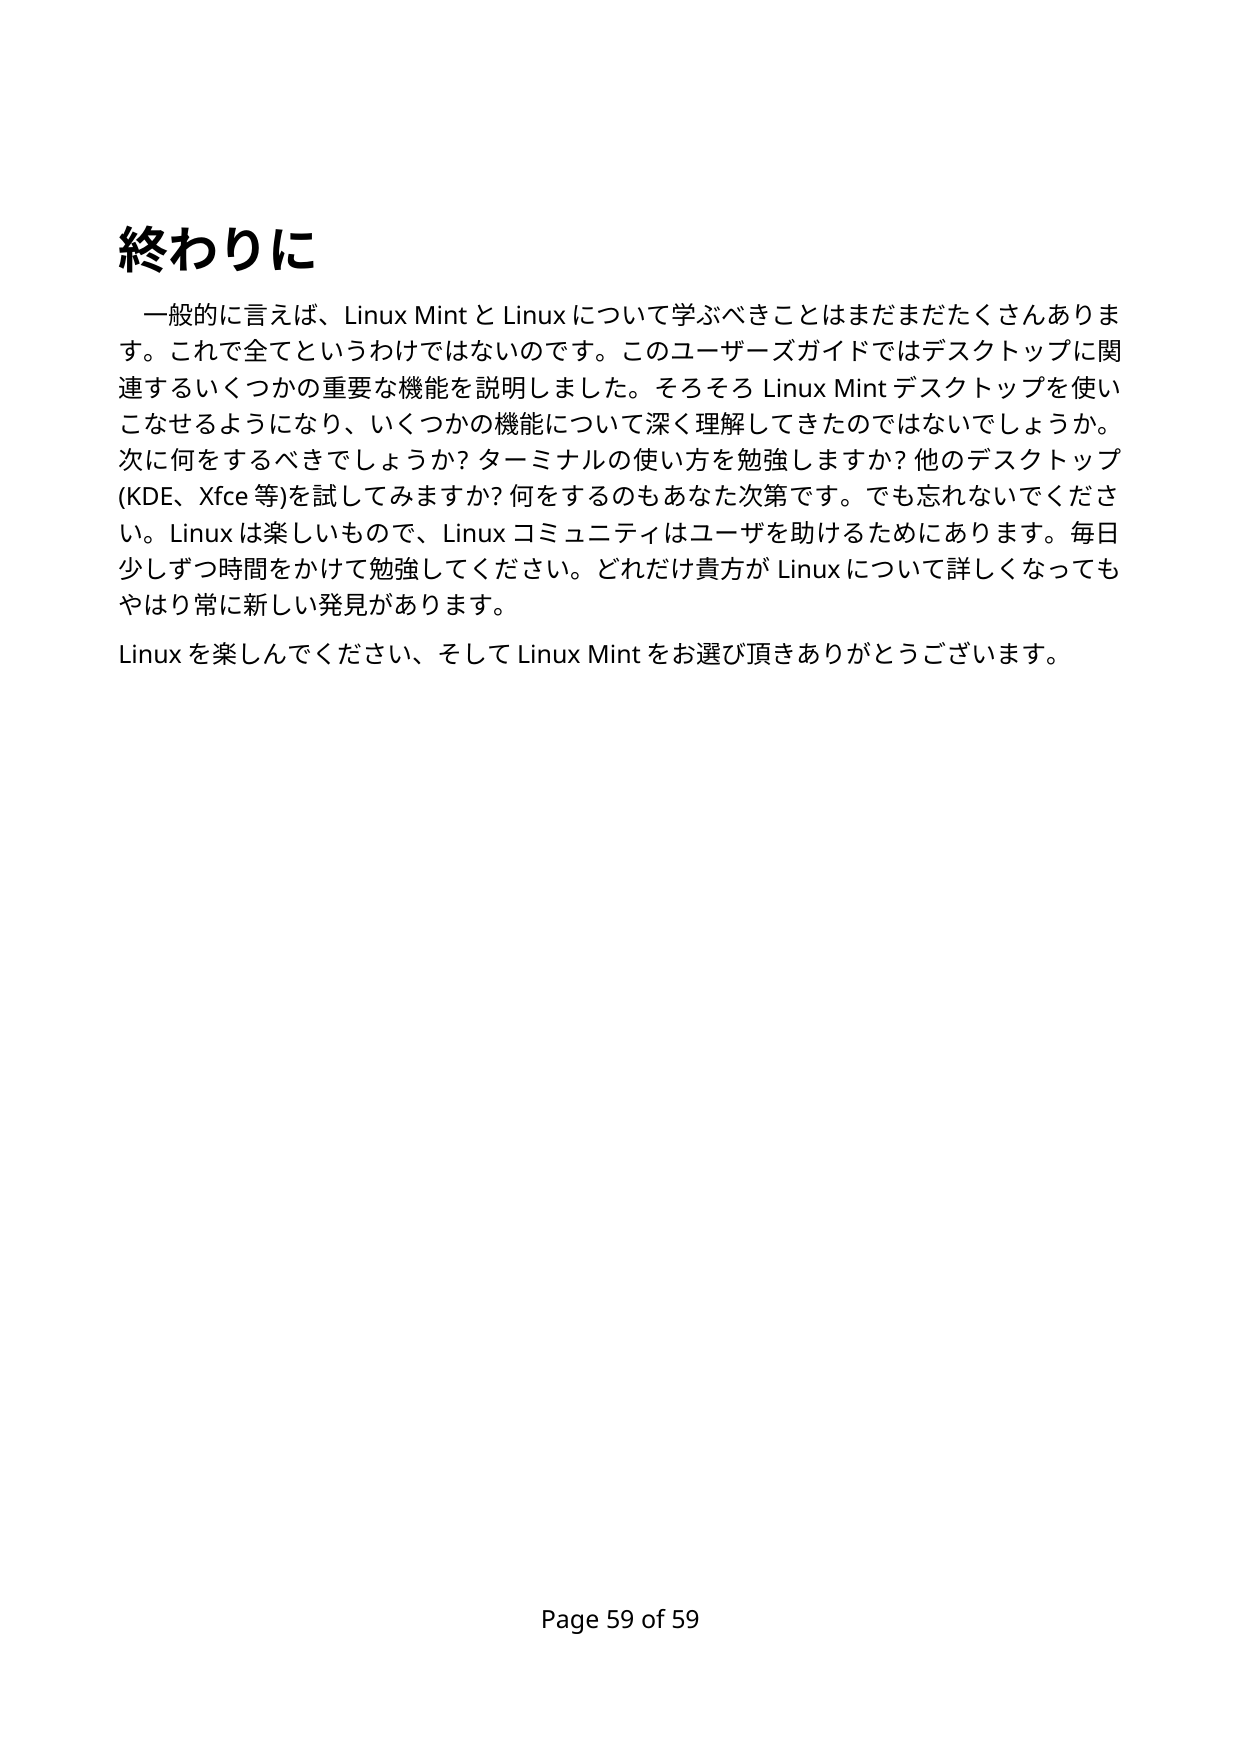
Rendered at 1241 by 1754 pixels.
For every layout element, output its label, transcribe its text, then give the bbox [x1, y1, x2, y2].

subtitle 終わりに [118, 211, 1122, 283]
text Linuxを楽しんでください、そしてLinux Mintをお選び頂きありがとうございます。 [118, 634, 1122, 671]
text 一般的に言えば、Linux MintとLinuxについて学ぶべきことはまだまだたくさんあります。これで全てというわけではないのです。このユーザーズガイドではデスクトップに関連するいくつかの重要な機能を説明しました。そろそろLinux Mintデスクトップを使いこなせるようになり、いくつかの機能について深く理解してきたのではないでしょうか。次に何をするべきでしょうか? ターミナルの使い方を勉強しますか? 他のデスクトップ(KDE、Xfce等)を試してみますか? 何をするのもあなた次第です。でも忘れないでください。Linuxは楽しいもので、Linuxコミュニティはユーザを助けるためにあります。毎日少しずつ時間をかけて勉強してください。どれだけ貴方がLinuxについて詳しくなってもやはり常に新しい発見があります。 [118, 296, 1122, 622]
